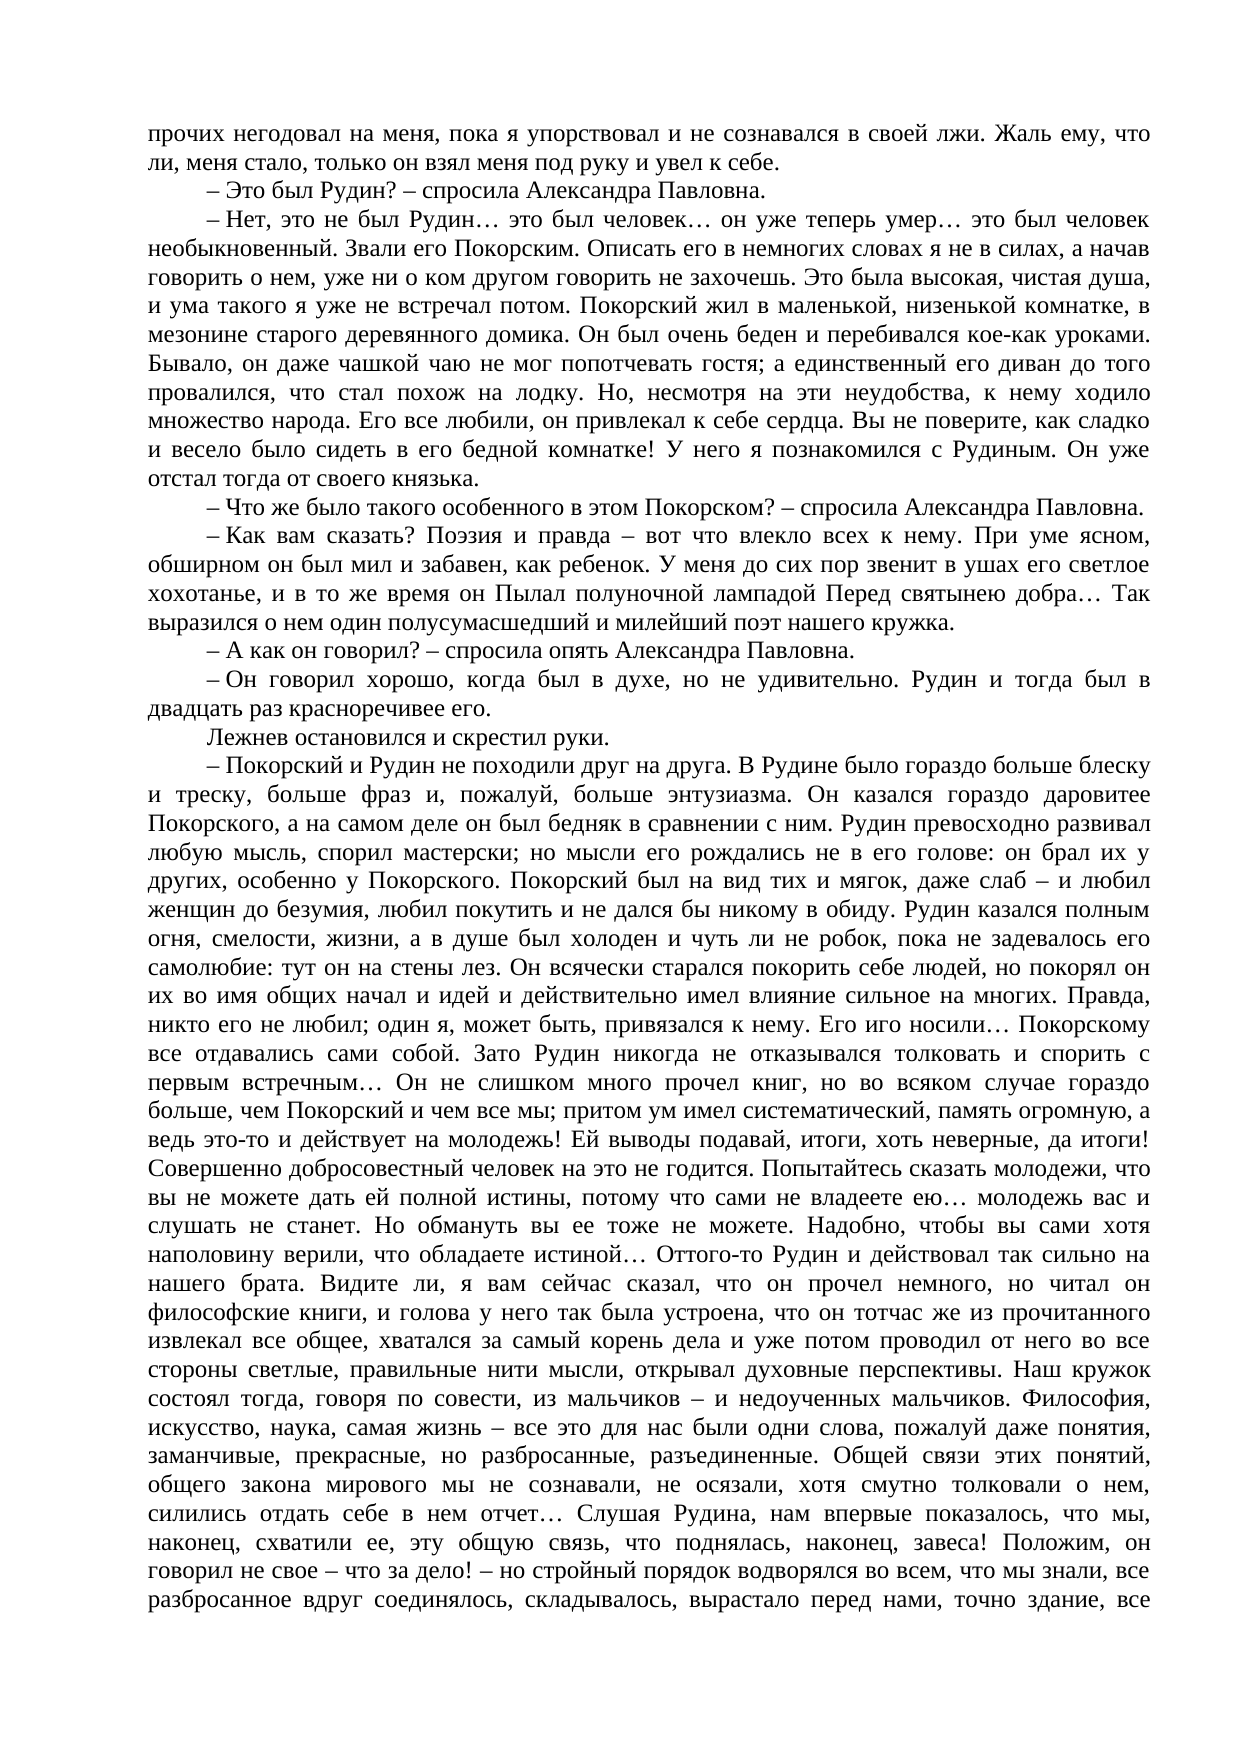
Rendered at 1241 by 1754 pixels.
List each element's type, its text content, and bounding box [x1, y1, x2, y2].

text – Он говорил хорошо, когда был в духе, но не удивительно. Рудин и тогда был в двадцать раз красноречивее его. [148, 664, 1152, 722]
text – А как он говорил? – спросила опять Александра Павловна. [148, 636, 1152, 664]
text Лежнев остановился и скрестил руки. [148, 722, 1152, 751]
text – Как вам сказать? Поэзия и правда – вот что влекло всех к нему. При уме ясном, обширном он был мил и забавен, как ребенок. У меня до сих пор звенит в ушах его светлое хохотанье, и в то же время он Пылал полуночной лампадой Перед святынею добра… Так выразился о нем один полусумасшедший и милейший поэт нашего кружка. [148, 521, 1152, 636]
text – Покорский и Рудин не походили друг на друга. В Рудине было гораздо больше блеску и треску, больше фраз и, пожалуй, больше энтузиазма. Он казался гораздо даровитее Покорского, а на самом деле он был бедняк в сравнении с ним. Рудин превосходно развивал любую мысль, спорил мастерски; но мысли его рождались не в его голове: он брал их у других, особенно у Покорского. Покорский был на вид тих и мягок, даже слаб – и любил женщин до безумия, любил покутить и не дался бы никому в обиду. Рудин казался полным огня, смелости, жизни, а в душе был холоден и чуть ли не робок, пока не задевалось его самолюбие: тут он на стены лез. Он всячески старался покорить себе людей, но покорял он их во имя общих начал и идей и действительно имел влияние сильное на многих. Правда, никто его не любил; один я, может быть, привязался к нему. Его иго носили… Покорскому все отдавались сами собой. Зато Рудин никогда не отказывался толковать и спорить с первым встречным… Он не слишком много прочел книг, но во всяком случае гораздо больше, чем Покорский и чем все мы; притом ум имел систематический, память огромную, а ведь это-то и действует на молодежь! Ей выводы подавай, итоги, хоть неверные, да итоги! Совершенно добросовестный человек на это не годится. Попытайтесь сказать молодежи, что вы не можете дать ей полной истины, потому что сами не владеете ею… молодежь вас и слушать не станет. Но обмануть вы ее тоже не можете. Надобно, чтобы вы сами хотя наполовину верили, что обладаете истиной… Оттого-то Рудин и действовал так сильно на нашего брата. Видите ли, я вам сейчас сказал, что он прочел немного, но читал он философские книги, и голова у него так была устроена, что он тотчас же из прочитанного извлекал все общее, хватался за самый корень дела и уже потом проводил от него во все стороны светлые, правильные нити мысли, открывал духовные перспективы. Наш кружок состоял тогда, говоря по совести, из мальчиков – и недоученных мальчиков. Философия, искусство, наука, самая жизнь – все это для нас были одни слова, пожалуй даже понятия, заманчивые, прекрасные, но разбросанные, разъединенные. Общей связи этих понятий, общего закона мирового мы не сознавали, не осязали, хотя смутно толковали о нем, силились отдать себе в нем отчет… Слушая Рудина, нам впервые показалось, что мы, наконец, схватили ее, эту общую связь, что поднялась, наконец, завеса! Положим, он говорил не свое – что за дело! – но стройный порядок водворялся во всем, что мы знали, все разбросанное вдруг соединялось, складывалось, вырастало перед нами, точно здание, все [148, 751, 1152, 1613]
text – Это был Рудин? – спросила Александра Павловна. [148, 176, 1152, 204]
text прочих негодовал на меня, пока я упорствовал и не сознавался в своей лжи. Жаль ему, что ли, меня стало, только он взял меня под руку и увел к себе. [148, 118, 1152, 176]
text – Что же было такого особенного в этом Покорском? – спросила Александра Павловна. [148, 492, 1152, 521]
text – Нет, это не был Рудин… это был человек… он уже теперь умер… это был человек необыкновенный. Звали его Покорским. Описать его в немногих словах я не в силах, а начав говорить о нем, уже ни о ком другом говорить не захочешь. Это была высокая, чистая душа, и ума такого я уже не встречал потом. Покорский жил в маленькой, низенькой комнатке, в мезонине старого деревянного домика. Он был очень беден и перебивался кое-как уроками. Бывало, он даже чашкой чаю не мог попотчевать гостя; а единственный его диван до того провалился, что стал похож на лодку. Но, несмотря на эти неудобства, к нему ходило множество народа. Его все любили, он привлекал к себе сердца. Вы не поверите, как сладко и весело было сидеть в его бедной комнатке! У него я познакомился с Рудиным. Он уже отстал тогда от своего князька. [148, 204, 1152, 492]
